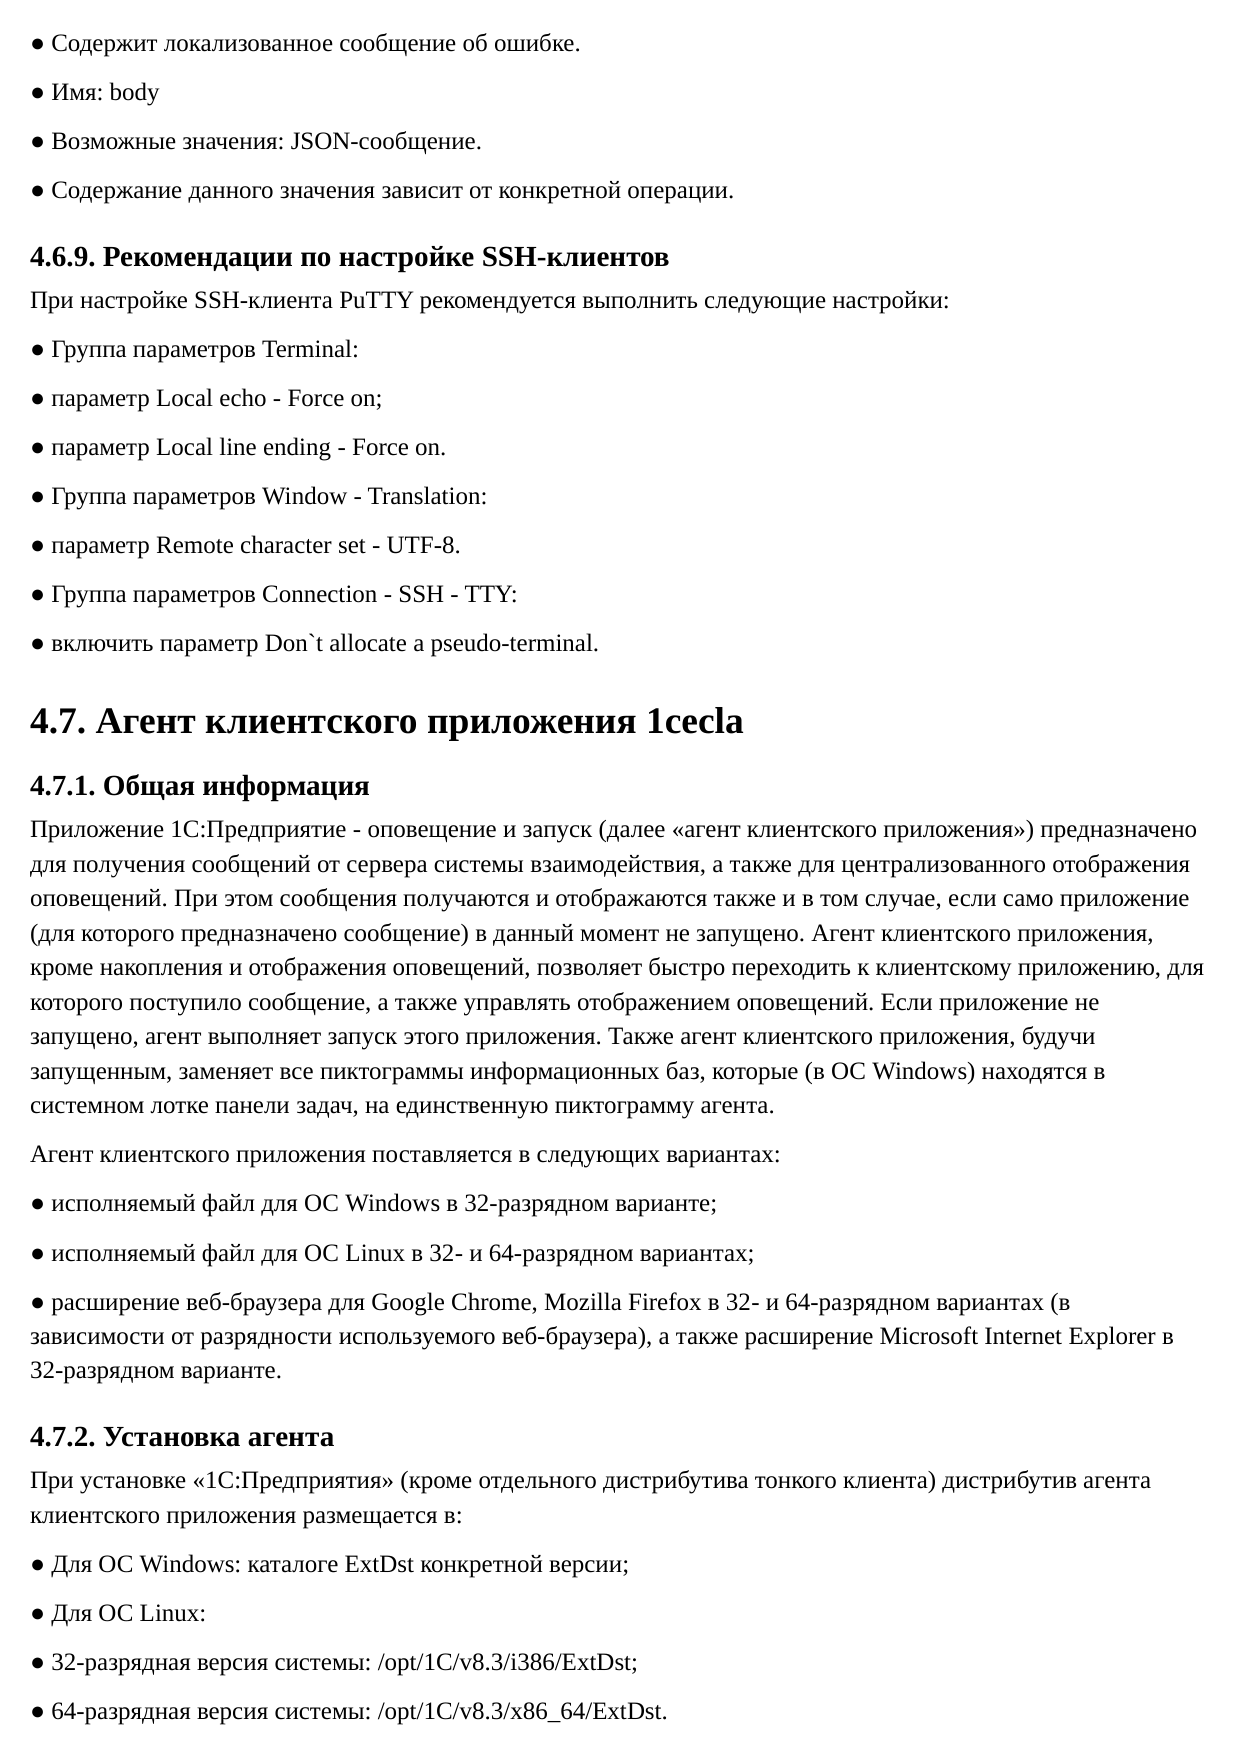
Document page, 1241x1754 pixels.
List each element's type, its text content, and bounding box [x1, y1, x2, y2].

text ● исполняемый файл для ОС Linux в 32‑ и 64-разрядном вариантах; [30, 1238, 1211, 1266]
text При настройке SSH-клиента PuTTY рекомендуется выполнить следующие настройки: [30, 285, 1211, 314]
text ● параметр Local echo ‑ Force on; [30, 383, 1211, 412]
text ● параметр Remote character set ‑ UTF-8. [30, 530, 1211, 559]
text ● Группа параметров Connection ‑ SSH ‑ TTY: [30, 579, 1211, 608]
text ● Для ОС Linux: [30, 1598, 1211, 1627]
subtitle 4.7.1. Общая информация [30, 768, 1211, 802]
text ● Возможные значения: JSON-сообщение. [30, 126, 1211, 155]
text ● параметр Local line ending ‑ Force on. [30, 432, 1211, 461]
text ● исполняемый файл для ОС Windows в 32-разрядном варианте; [30, 1188, 1211, 1217]
text ● Для ОС Windows: каталоге ExtDst конкретной версии; [30, 1549, 1211, 1578]
subtitle 4.7.2. Установка агента [30, 1419, 1211, 1453]
text ● Группа параметров Terminal: [30, 334, 1211, 363]
text ● Имя: body [30, 77, 1211, 106]
text Агент клиентского приложения поставляется в следующих вариантах: [30, 1139, 1211, 1168]
text ● Группа параметров Window ‑ Translation: [30, 481, 1211, 510]
subtitle 4.6.9. Рекомендации по настройке SSH-клиентов [30, 239, 1211, 272]
text ● расширение веб-браузера для Google Chrome, Mozilla Firefox в 32‑ и 64-разрядном вариантах (в зависимости от разрядности используемого веб-браузера), а также расширение Microsoft Internet Explorer в 32-разрядном варианте. [30, 1287, 1211, 1384]
text ● включить параметр Don`t allocate a pseudo-terminal. [30, 628, 1211, 657]
text При установке «1С:Предприятия» (кроме отдельного дистрибутива тонкого клиента) дистрибутив агента клиентского приложения размещается в: [30, 1465, 1211, 1528]
text ● 32-разрядная версия системы: /opt/1C/v8.3/i386/ExtDst; [30, 1647, 1211, 1676]
text ● 64-разрядная версия системы: /opt/1C/v8.3/x86_64/ExtDst. [30, 1696, 1211, 1725]
text ● Содержит локализованное сообщение об ошибке. [30, 28, 1211, 57]
text Приложение 1С:Предприятие ‑ оповещение и запуск (далее «агент клиентского приложения») предназначено для получения сообщений от сервера системы взаимодействия, а также для централизованного отображения оповещений. При этом сообщения получаются и отображаются также и в том случае, если само приложение (для которого предназначено сообщение) в данный момент не запущено. Агент клиентского приложения, кроме накопления и отображения оповещений, позволяет быстро переходить к клиентскому приложению, для которого поступило сообщение, а также управлять отображением оповещений. Если приложение не запущено, агент выполняет запуск этого приложения. Также агент клиентского приложения, будучи запущенным, заменяет все пиктограммы информационных баз, которые (в ОС Windows) находятся в системном лотке панели задач, на единственную пиктограмму агента. [30, 814, 1211, 1119]
subtitle 4.7. Агент клиентского приложения 1cecla [30, 698, 1211, 741]
text ● Содержание данного значения зависит от конкретной операции. [30, 175, 1211, 204]
